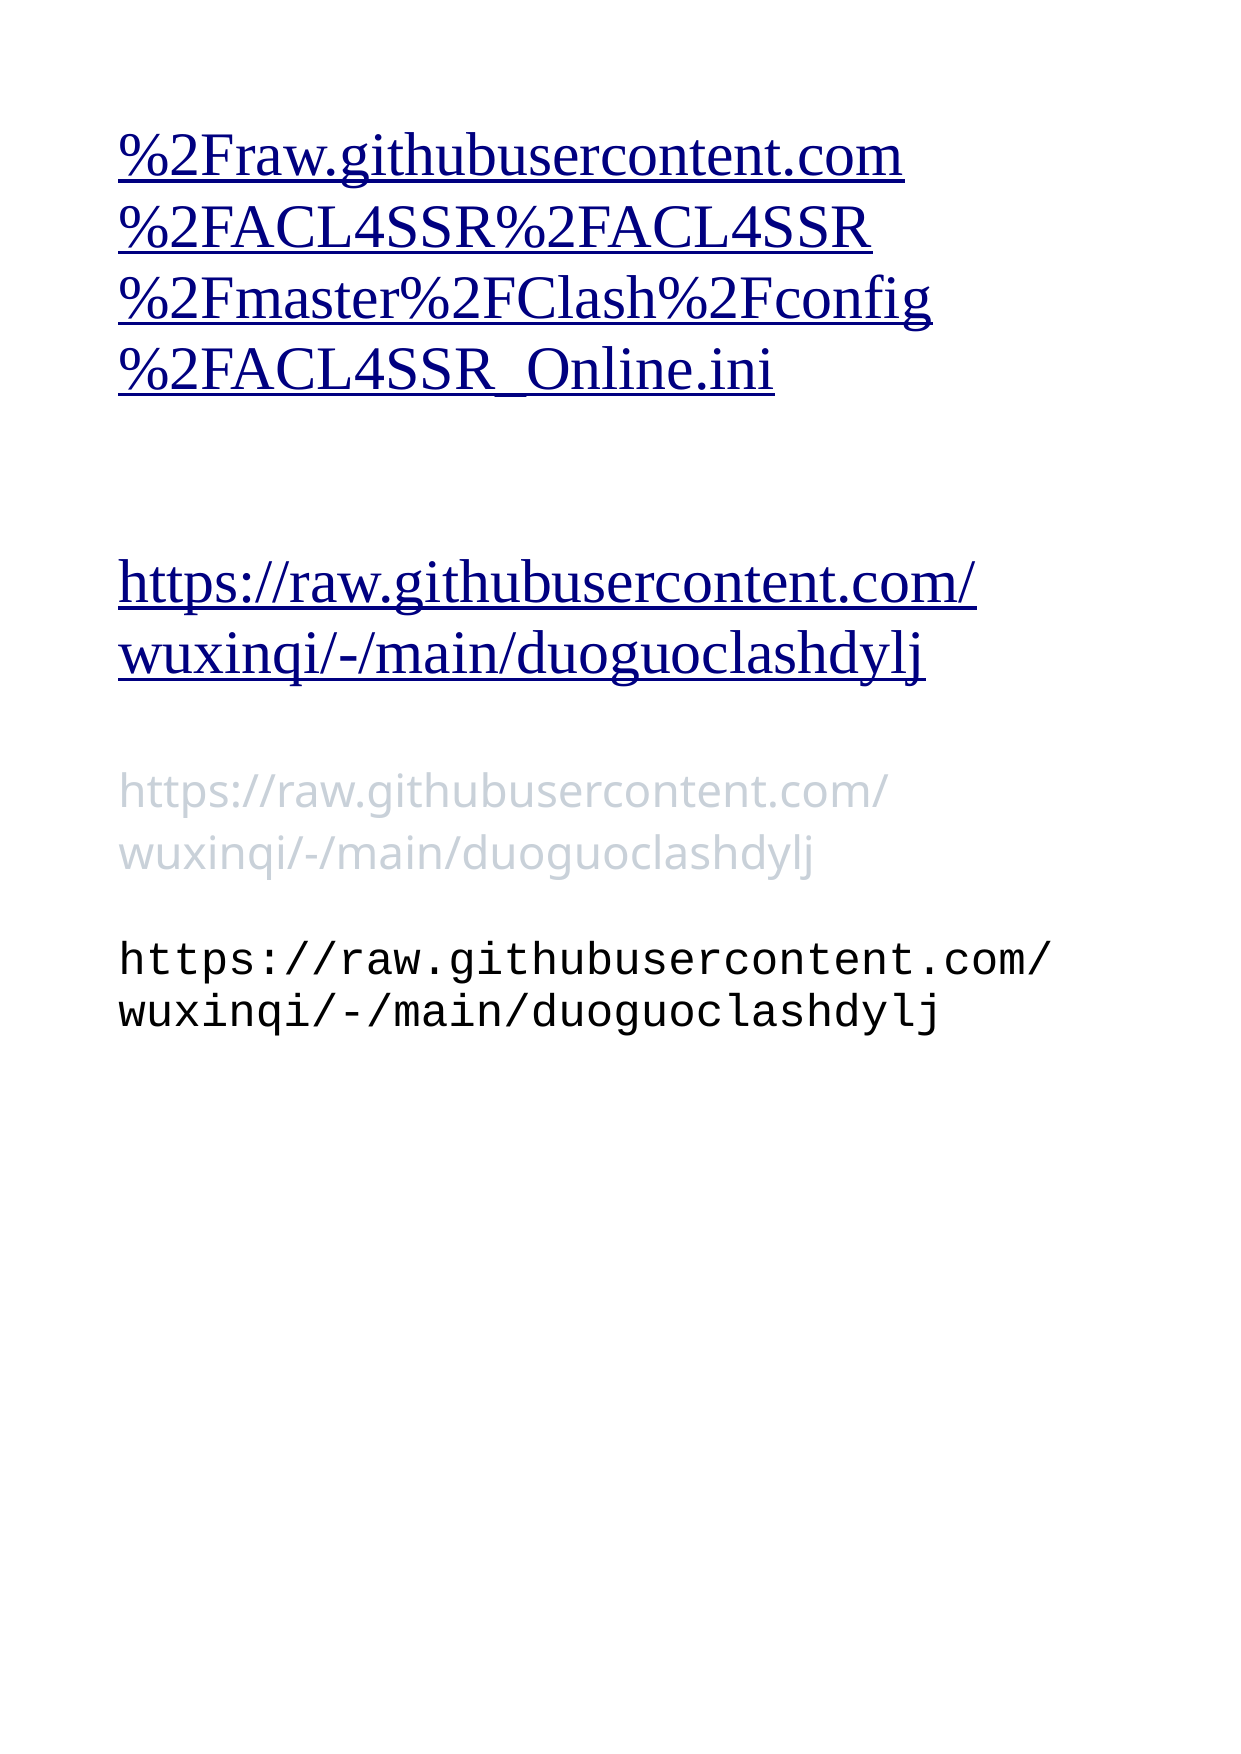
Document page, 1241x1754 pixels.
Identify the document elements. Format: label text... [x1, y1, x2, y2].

text %2Fraw.githubusercontent.com%2FACL4SSR%2FACL4SSR%2Fmaster%2FClash%2Fconfig%2FACL4SSR_Online.ini [118, 118, 1122, 403]
text https://raw.githubusercontent.com/wuxinqi/-/main/duoguoclashdylj [118, 545, 1122, 687]
text https://raw.githubusercontent.com/wuxinqi/-/main/duoguoclashdylj [118, 758, 1122, 883]
text https://raw.githubusercontent.com/wuxinqi/-/main/duoguoclashdylj [118, 936, 1122, 1040]
